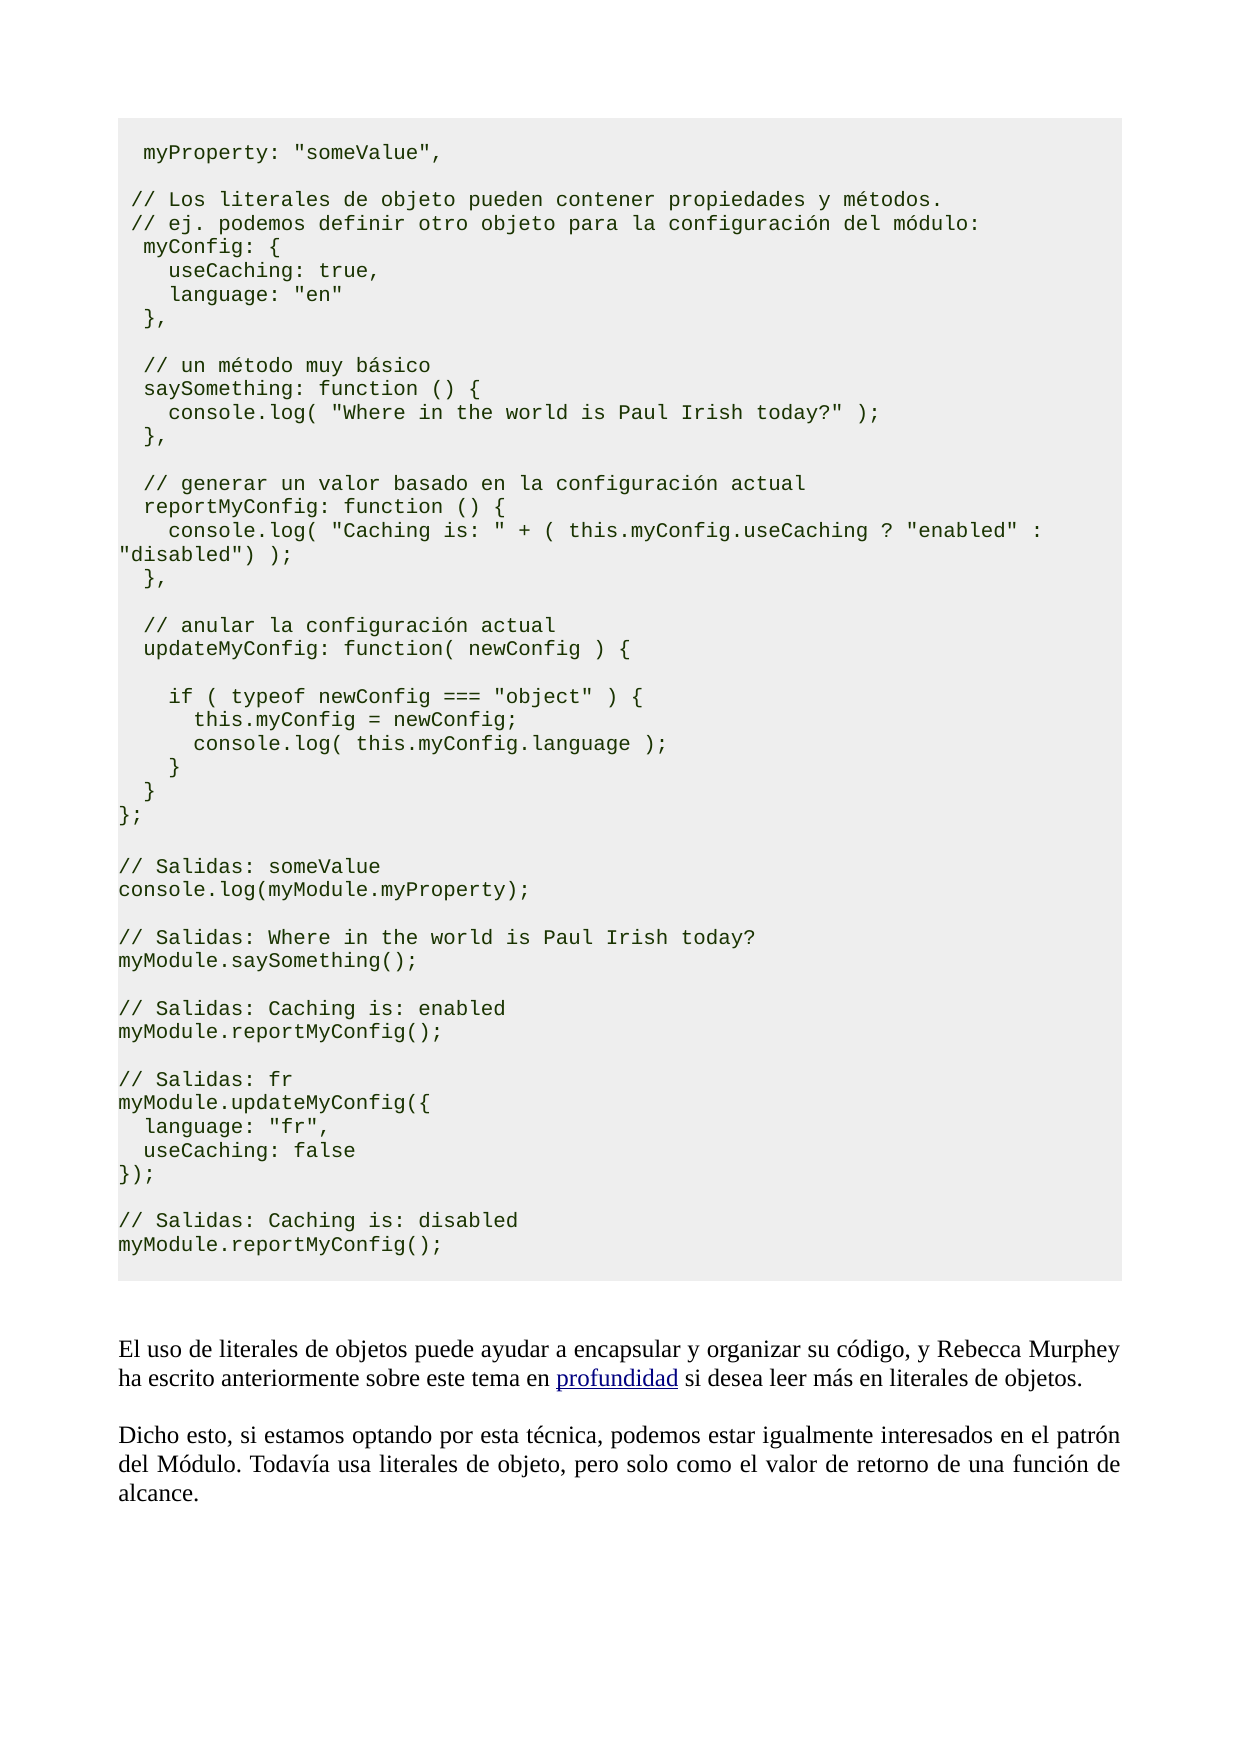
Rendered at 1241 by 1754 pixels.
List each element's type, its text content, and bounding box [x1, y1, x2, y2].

text console.log( this.myConfig.language ); [118, 733, 1122, 757]
text console.log( "Caching is: " + ( this.myConfig.useCaching ? "enabled" : "disabled") ); [118, 520, 1122, 567]
text // un método muy básico [118, 354, 1122, 378]
text myProperty: "someValue", [118, 142, 1122, 165]
text // Salidas: fr [118, 1069, 1122, 1092]
text }, [118, 307, 1122, 331]
text myModule.saySomething(); [118, 950, 1122, 974]
text myModule.updateMyConfig({ [118, 1092, 1122, 1116]
text El uso de literales de objetos puede ayudar a encapsular y organizar su código, y Rebecca Murphey ha escrito anteriormente sobre este tema en profundidad si desea leer más en literales de objetos. [118, 1334, 1122, 1391]
text // Salidas: Caching is: enabled [118, 998, 1122, 1021]
text console.log(myModule.myProperty); [118, 879, 1122, 903]
text // anular la configuración actual [118, 615, 1122, 638]
text language: "en" [118, 284, 1122, 307]
text }, [118, 426, 1122, 449]
text // Salidas: Caching is: disabled [118, 1211, 1122, 1234]
text reportMyConfig: function () { [118, 496, 1122, 520]
text }); [118, 1163, 1122, 1187]
text console.log( "Where in the world is Paul Irish today?" ); [118, 402, 1122, 426]
text if ( typeof newConfig === "object" ) { [118, 686, 1122, 709]
text }, [118, 567, 1122, 591]
text updateMyConfig: function( newConfig ) { [118, 638, 1122, 662]
text Dicho esto, si estamos optando por esta técnica, podemos estar igualmente interesados en el patrón del Módulo. Todavía usa literales de objeto, pero solo como el valor de retorno de una función de alcance. [118, 1420, 1122, 1506]
text } [118, 780, 1122, 804]
text // generar un valor basado en la configuración actual [118, 473, 1122, 496]
text // Los literales de objeto pueden contener propiedades y métodos. // ej. podemos definir otro objeto para la configuración del módulo: [118, 189, 1122, 236]
text myModule.reportMyConfig(); [118, 1021, 1122, 1045]
text language: "fr", [118, 1116, 1122, 1139]
text // Salidas: Where in the world is Paul Irish today? [118, 927, 1122, 950]
text saySomething: function () { [118, 378, 1122, 402]
text } [118, 757, 1122, 780]
text useCaching: false [118, 1139, 1122, 1163]
text }; [118, 804, 1122, 827]
text this.myConfig = newConfig; [118, 709, 1122, 733]
text // Salidas: someValue [118, 856, 1122, 879]
text useCaching: true, [118, 260, 1122, 284]
text myModule.reportMyConfig(); [118, 1234, 1122, 1258]
text myConfig: { [118, 236, 1122, 260]
